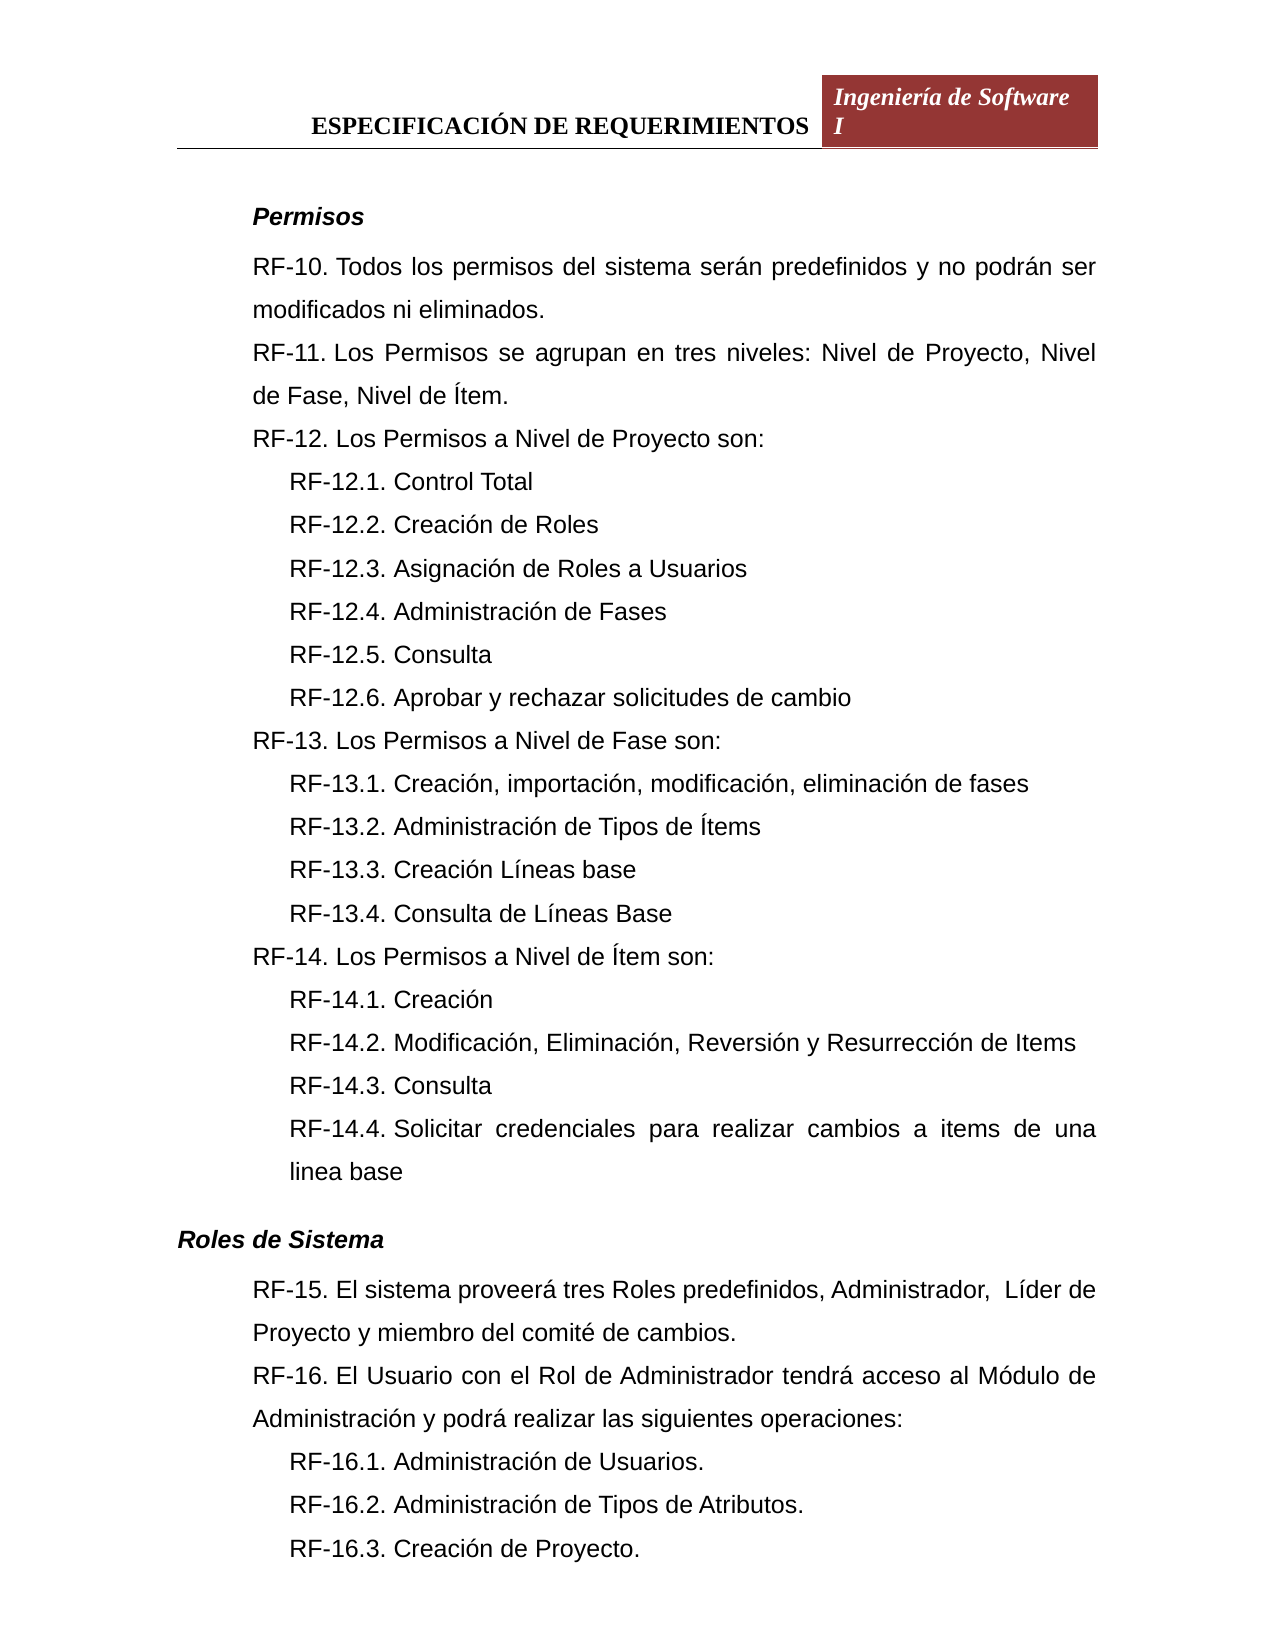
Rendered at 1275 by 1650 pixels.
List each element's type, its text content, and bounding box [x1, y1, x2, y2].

list Administración de Tipos de Atributos. [289, 1490, 1098, 1519]
list Los Permisos a Nivel de Proyecto son: [177, 424, 1098, 453]
list El sistema proveerá tres Roles predefinidos, Administrador, Líder de Proyecto y miembro del comité de cambios. [177, 1275, 1098, 1347]
list Creación, importación, modificación, eliminación de fases [289, 769, 1098, 798]
list Aprobar y rechazar solicitudes de cambio [289, 683, 1098, 712]
list Administración de Tipos de Ítems [289, 812, 1098, 841]
text Roles de Sistema [177, 1225, 1098, 1254]
list Asignación de Roles a Usuarios [289, 553, 1098, 582]
text Permisos [177, 202, 1098, 231]
list Administración de Usuarios. [289, 1447, 1098, 1476]
list Los Permisos a Nivel de Ítem son: [177, 942, 1098, 970]
list Los Permisos a Nivel de Fase son: [177, 726, 1098, 755]
list Creación de Roles [289, 510, 1098, 539]
list Creación [289, 985, 1098, 1013]
list Modificación, Eliminación, Reversión y Resurrección de Items [289, 1028, 1098, 1057]
list Administración de Fases [289, 597, 1098, 625]
list Consulta de Líneas Base [289, 898, 1098, 927]
list Todos los permisos del sistema serán predefinidos y no podrán ser modificados ni eliminados. [177, 252, 1098, 323]
list Consulta [289, 1071, 1098, 1100]
list El Usuario con el Rol de Administrador tendrá acceso al Módulo de Administración y podrá realizar las siguientes operaciones: [177, 1361, 1098, 1433]
list Solicitar credenciales para realizar cambios a items de una linea base [289, 1114, 1098, 1186]
list Los Permisos se agrupan en tres niveles: Nivel de Proyecto, Nivel de Fase, Nivel de Ítem. [177, 338, 1098, 410]
list Creación Líneas base [289, 855, 1098, 884]
list Creación de Proyecto. [289, 1533, 1098, 1562]
list Control Total [289, 467, 1098, 496]
list Consulta [289, 640, 1098, 668]
